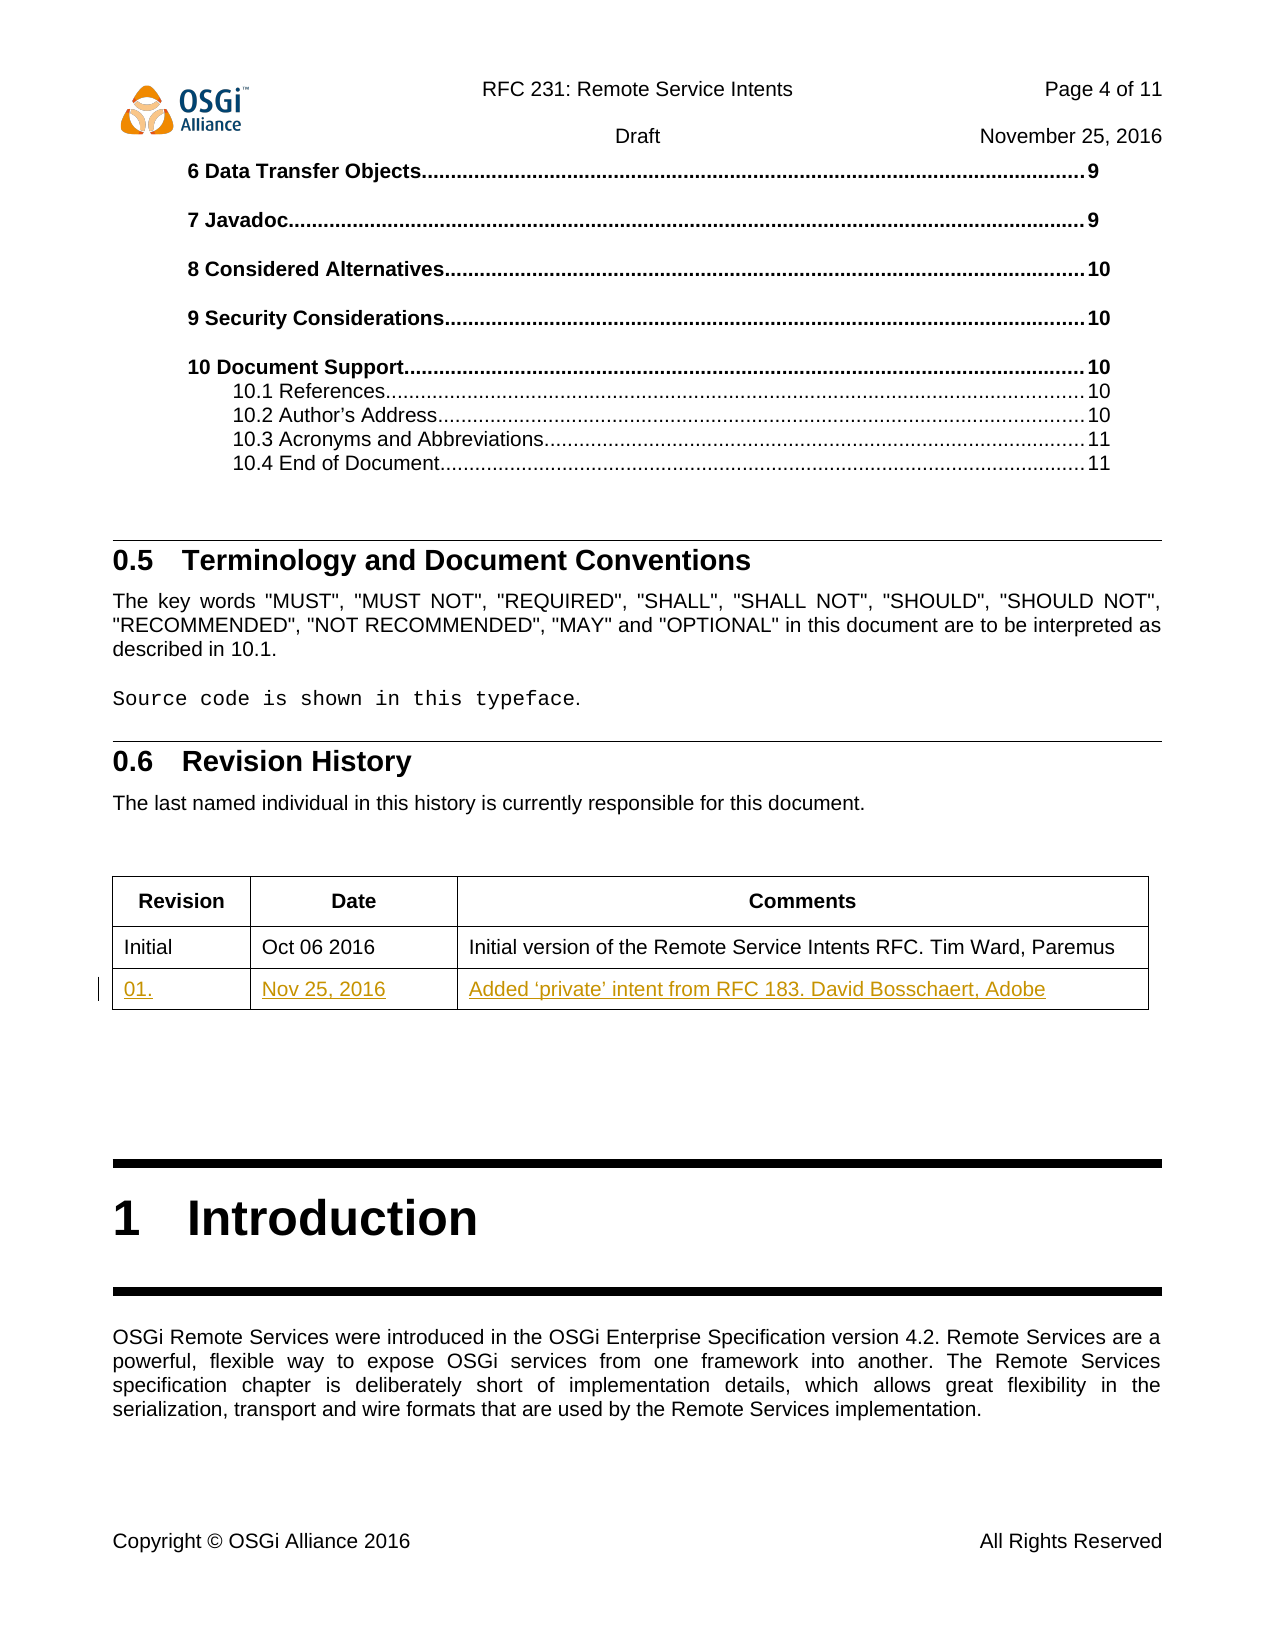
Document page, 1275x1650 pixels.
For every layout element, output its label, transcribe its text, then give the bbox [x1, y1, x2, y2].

text The last named individual in this history is currently responsible for this document. [112, 790, 1162, 814]
text 10.4 End of Document 11 [232, 451, 1162, 474]
table_header Comments [458, 877, 1148, 926]
table_cell Added ‘private’ intent from RFC 183. David Bosschaert, Adobe [458, 969, 1148, 1009]
text The key words "MUST", "MUST NOT", "REQUIRED", "SHALL", "SHALL NOT", "SHOULD", "SHOULD NOT", "RECOMMENDED", "NOT RECOMMENDED", "MAY" and "OPTIONAL" in this document are to be interpreted as described in 10.1. [112, 589, 1162, 661]
text 10.1 References 10 [232, 379, 1162, 403]
text 10 Document Support 10 [187, 355, 1162, 379]
text 6 Data Transfer Objects 9 [187, 159, 1162, 183]
subtitle Terminology and Document Conventions [112, 541, 1162, 577]
text 10.2 Author’s Address 10 [232, 403, 1162, 427]
table_cell Nov 25, 2016 [251, 969, 457, 1009]
text 9 Security Considerations 10 [187, 306, 1162, 330]
table_cell 01. [113, 969, 250, 1009]
table_header Date [251, 877, 457, 926]
table_cell Initial [113, 927, 250, 967]
table_cell Oct 06 2016 [251, 927, 457, 967]
text 7 Javadoc 9 [187, 208, 1162, 232]
table_cell Initial version of the Remote Service Intents RFC. Tim Ward, Paremus [458, 927, 1148, 967]
picture [113, 78, 257, 142]
text 8 Considered Alternatives 10 [187, 257, 1162, 281]
subtitle Revision History [112, 742, 1162, 778]
text Source code is shown in this typeface. [112, 686, 1162, 712]
subtitle Introduction [112, 1160, 1162, 1296]
text 10.3 Acronyms and Abbreviations 11 [232, 427, 1162, 451]
table_header Revision [113, 877, 250, 926]
text OSGi Remote Services were introduced in the OSGi Enterprise Specification version 4.2. Remote Services are a powerful, flexible way to expose OSGi services from one framework into another. The Remote Services specification chapter is deliberately short of implementation details, which allows great flexibility in the serialization, transport and wire formats that are used by the Remote Services implementation. [112, 1325, 1162, 1421]
